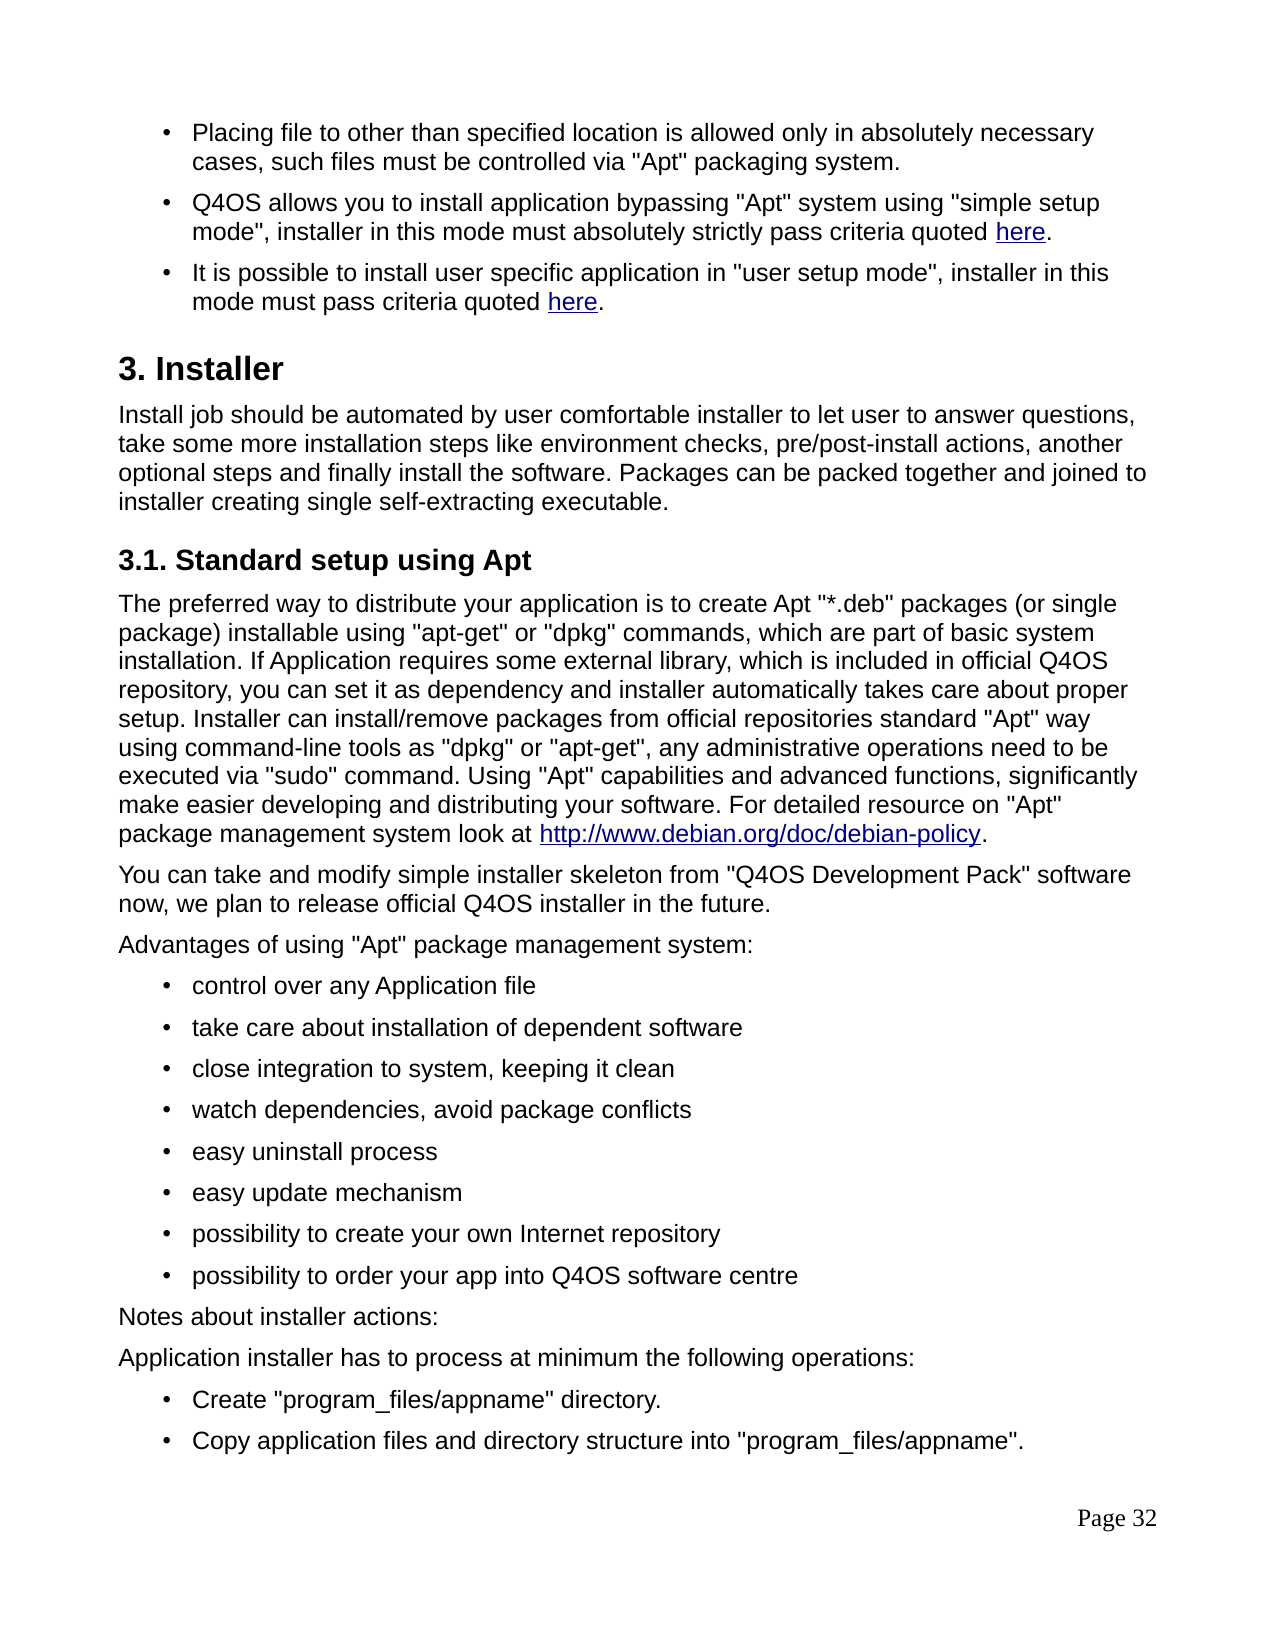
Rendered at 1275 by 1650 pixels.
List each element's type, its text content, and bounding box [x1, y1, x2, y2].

list take care about installation of dependent software [162, 1013, 1157, 1041]
subtitle 3. Installer [118, 349, 1157, 388]
subtitle 3.1. Standard setup using Apt [118, 542, 1157, 576]
list Placing file to other than specified location is allowed only in absolutely necessary cases, such files must be controlled via "Apt" packaging system. [162, 118, 1157, 176]
text Install job should be automated by user comfortable installer to let user to answer questions, take some more installation steps like environment checks, pre/post-install actions, another optional steps and finally install the software. Packages can be packed together and joined to installer creating single self-extracting executable. [118, 400, 1157, 515]
text The preferred way to distribute your application is to create Apt "*.deb" packages (or single package) installable using "apt-get" or "dpkg" commands, which are part of basic system installation. If Application requires some external library, which is included in official Q4OS repository, you can set it as dependency and installer automatically takes care about proper setup. Installer can install/remove packages from official repositories standard "Apt" way using command-line tools as "dpkg" or "apt-get", any administrative operations need to be executed via "sudo" command. Using "Apt" capabilities and advanced functions, significantly make easier developing and distributing your software. For detailed resource on "Apt" package management system look at http://www.debian.org/doc/debian-policy. [118, 589, 1157, 847]
list easy update mechanism [162, 1178, 1157, 1207]
list possibility to create your own Internet repository [162, 1219, 1157, 1248]
list easy uninstall process [162, 1137, 1157, 1166]
list close integration to system, keeping it clean [162, 1054, 1157, 1083]
text Application installer has to process at minimum the following operations: [118, 1343, 1157, 1372]
list It is possible to install user specific application in "user setup mode", installer in this mode must pass criteria quoted here. [162, 258, 1157, 316]
text Advantages of using "Apt" package management system: [118, 930, 1157, 959]
list possibility to order your app into Q4OS software centre [162, 1261, 1157, 1289]
text Notes about installer actions: [118, 1302, 1157, 1331]
list Q4OS allows you to install application bypassing "Apt" system using "simple setup mode", installer in this mode must absolutely strictly pass criteria quoted here. [162, 188, 1157, 246]
text You can take and modify simple installer skeleton from "Q4OS Development Pack" software now, we plan to release official Q4OS installer in the future. [118, 860, 1157, 917]
list control over any Application file [162, 971, 1157, 1000]
list Create "program_files/appname" directory. [162, 1384, 1157, 1413]
list Copy application files and directory structure into "program_files/appname". [162, 1426, 1157, 1455]
list watch dependencies, avoid package conflicts [162, 1095, 1157, 1124]
